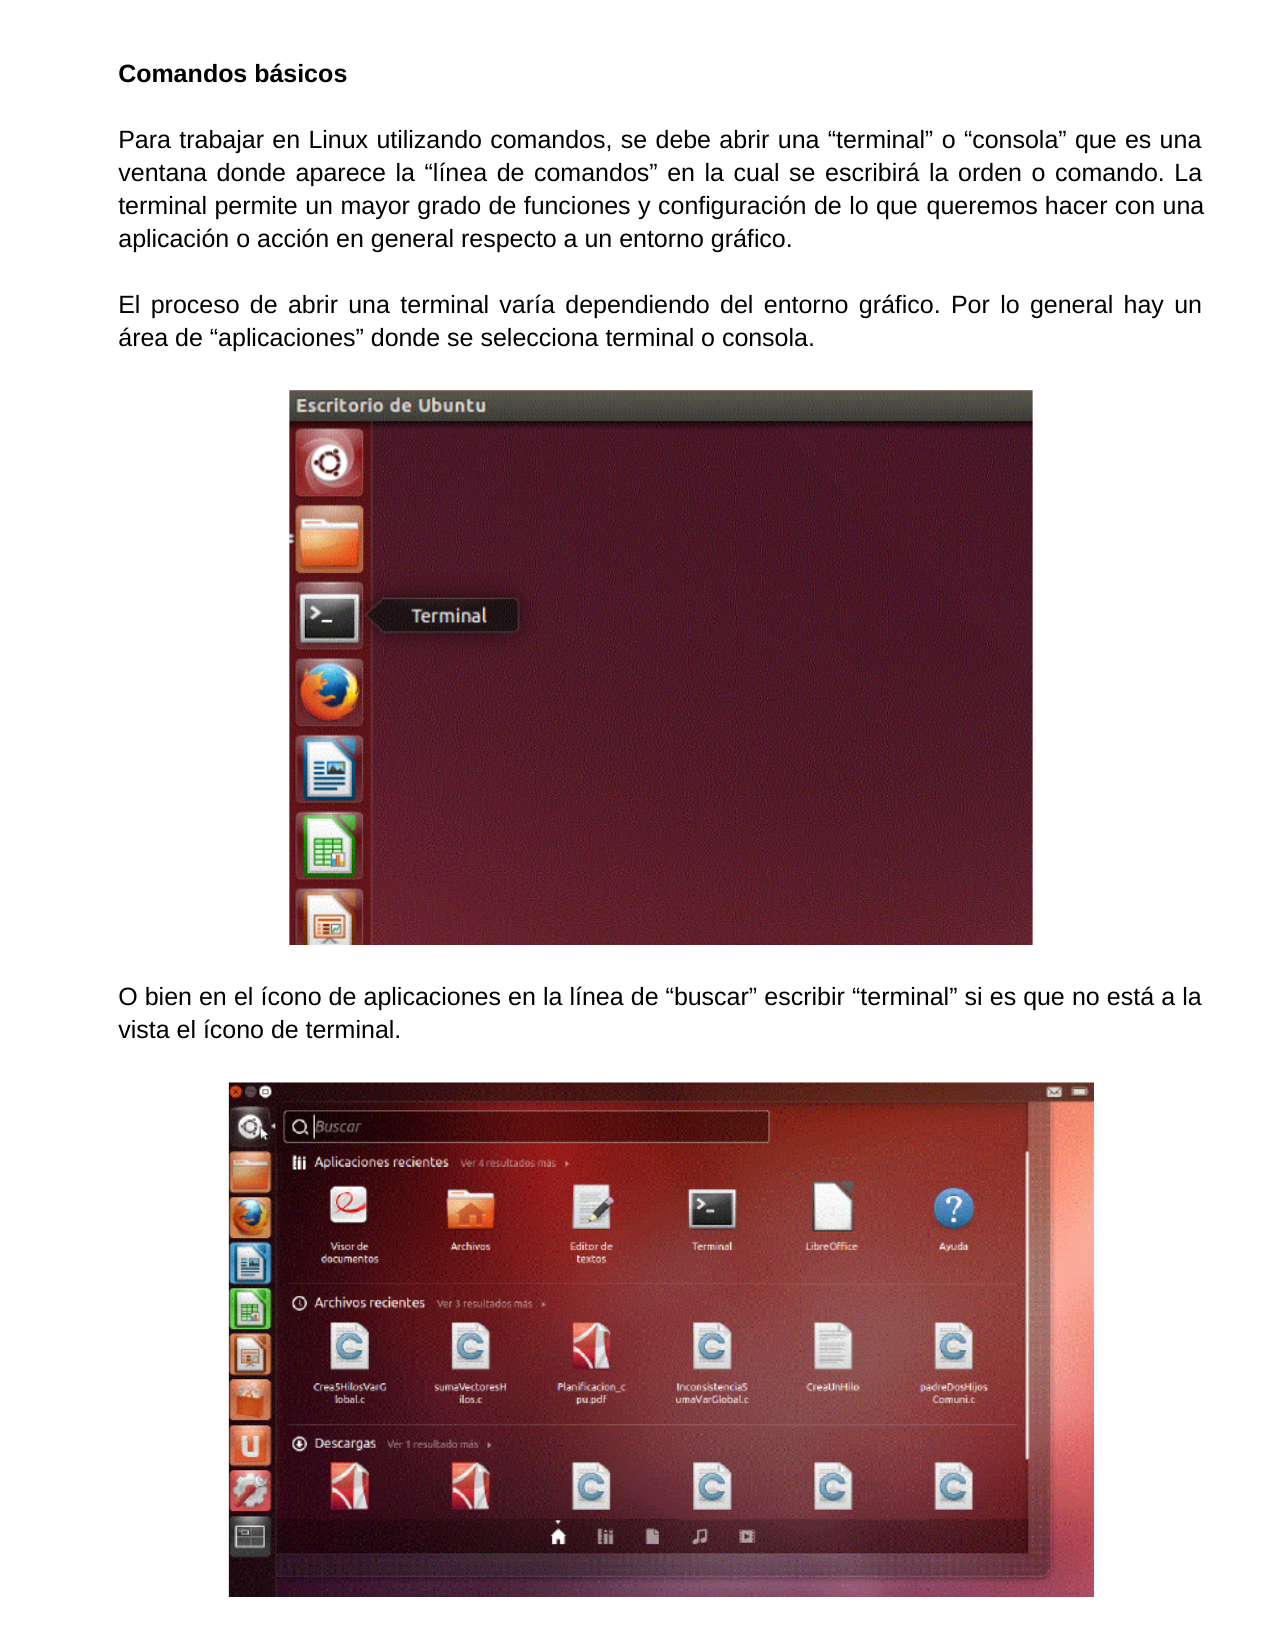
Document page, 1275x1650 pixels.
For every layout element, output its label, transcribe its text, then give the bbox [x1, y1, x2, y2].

text Comandos básicos [118, 59, 1205, 88]
text Para trabajar en Linux utilizando comandos, se debe abrir una “terminal” o “consola” que es una ventana donde aparece la “línea de comandos” en la cual se escribirá la orden o comando. La terminal permite un mayor grado de funciones y configuración de lo que queremos hacer con una aplicación o acción en general respecto a un entorno gráfico. [118, 125, 1205, 253]
text El proceso de abrir una terminal varía dependiendo del entorno gráfico. Por lo general hay un área de “aplicaciones” donde se selecciona terminal o consola. [118, 290, 1205, 352]
text O bien en el ícono de aplicaciones en la línea de “buscar” escribir “terminal” si es que no está a la vista el ícono de terminal. [118, 982, 1205, 1044]
